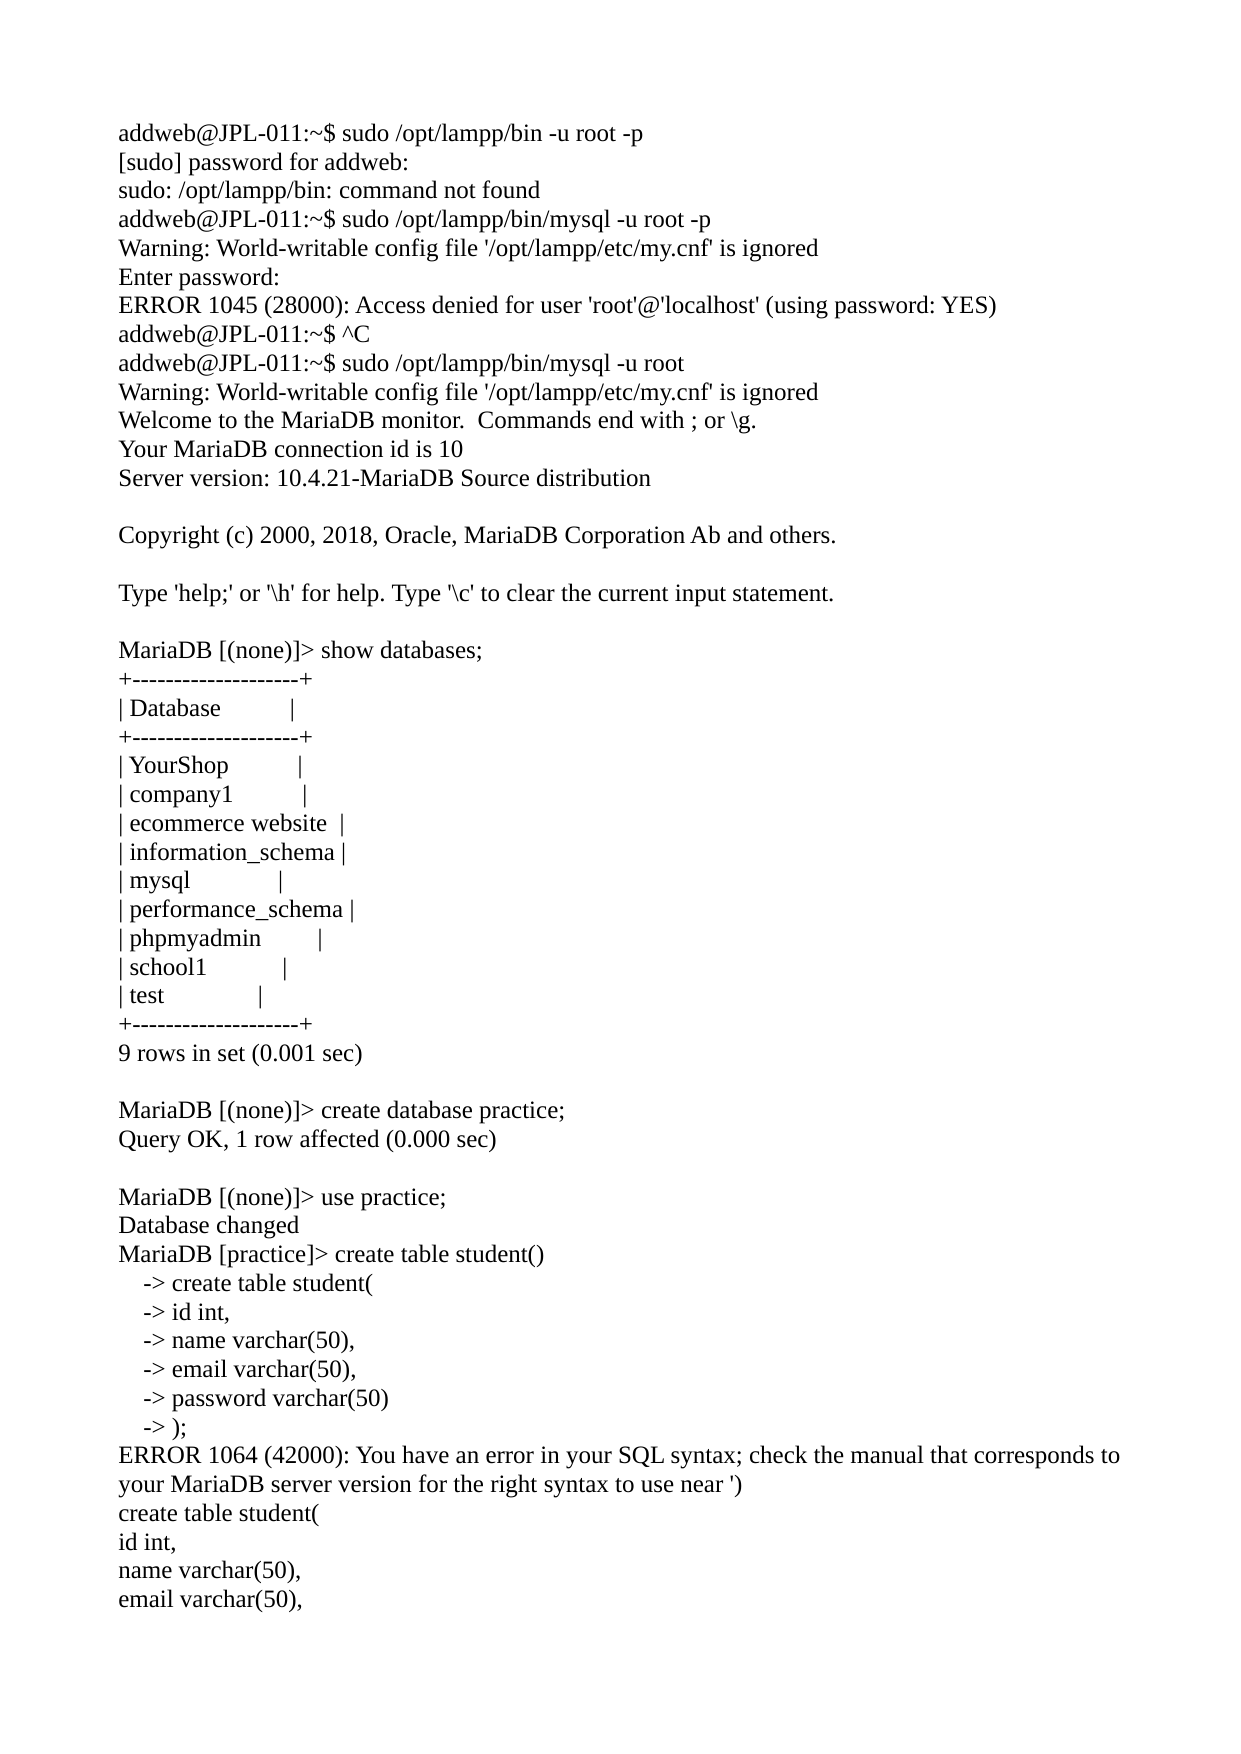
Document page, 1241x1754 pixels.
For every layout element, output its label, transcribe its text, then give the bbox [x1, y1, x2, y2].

text 9 rows in set (0.001 sec) [118, 1038, 1122, 1067]
text +--------------------+ [118, 664, 1122, 693]
text addweb@JPL-011:~$ sudo /opt/lampp/bin/mysql -u root [118, 348, 1122, 377]
text | test | [118, 981, 1122, 1009]
text id int, [118, 1527, 1122, 1556]
text | ecommerce website | [118, 808, 1122, 837]
text | Database | [118, 693, 1122, 722]
text | YourShop | [118, 751, 1122, 779]
text [sudo] password for addweb: [118, 147, 1122, 176]
text -> password varchar(50) [118, 1383, 1122, 1412]
text | school1 | [118, 952, 1122, 981]
text -> ); [118, 1412, 1122, 1441]
text email varchar(50), [118, 1584, 1122, 1613]
text -> id int, [118, 1297, 1122, 1326]
text MariaDB [(none)]> use practice; [118, 1182, 1122, 1211]
text MariaDB [(none)]> show databases; [118, 636, 1122, 664]
text Copyright (c) 2000, 2018, Oracle, MariaDB Corporation Ab and others. [118, 521, 1122, 549]
text -> create table student( [118, 1268, 1122, 1297]
text | information_schema | [118, 837, 1122, 866]
text sudo: /opt/lampp/bin: command not found [118, 176, 1122, 204]
text Server version: 10.4.21-MariaDB Source distribution [118, 463, 1122, 492]
text addweb@JPL-011:~$ ^C [118, 319, 1122, 348]
text | mysql | [118, 866, 1122, 894]
text Type 'help;' or '\h' for help. Type '\c' to clear the current input statement. [118, 578, 1122, 607]
text addweb@JPL-011:~$ sudo /opt/lampp/bin -u root -p [118, 118, 1122, 147]
text ERROR 1045 (28000): Access denied for user 'root'@'localhost' (using password: YES) [118, 291, 1122, 319]
text +--------------------+ [118, 722, 1122, 751]
text create table student( [118, 1498, 1122, 1527]
text | phpmyadmin | [118, 923, 1122, 952]
text | company1 | [118, 779, 1122, 808]
text | performance_schema | [118, 894, 1122, 923]
text -> email varchar(50), [118, 1354, 1122, 1383]
text Your MariaDB connection id is 10 [118, 434, 1122, 463]
text Welcome to the MariaDB monitor. Commands end with ; or \g. [118, 406, 1122, 434]
text Enter password: [118, 262, 1122, 291]
text +--------------------+ [118, 1009, 1122, 1038]
text MariaDB [practice]> create table student() [118, 1239, 1122, 1268]
text Warning: World-writable config file '/opt/lampp/etc/my.cnf' is ignored [118, 233, 1122, 262]
text addweb@JPL-011:~$ sudo /opt/lampp/bin/mysql -u root -p [118, 204, 1122, 233]
text Database changed [118, 1211, 1122, 1239]
text MariaDB [(none)]> create database practice; [118, 1096, 1122, 1124]
text Query OK, 1 row affected (0.000 sec) [118, 1124, 1122, 1153]
text Warning: World-writable config file '/opt/lampp/etc/my.cnf' is ignored [118, 377, 1122, 406]
text ERROR 1064 (42000): You have an error in your SQL syntax; check the manual that corresponds to your MariaDB server version for the right syntax to use near ') [118, 1441, 1122, 1498]
text name varchar(50), [118, 1556, 1122, 1584]
text -> name varchar(50), [118, 1326, 1122, 1354]
